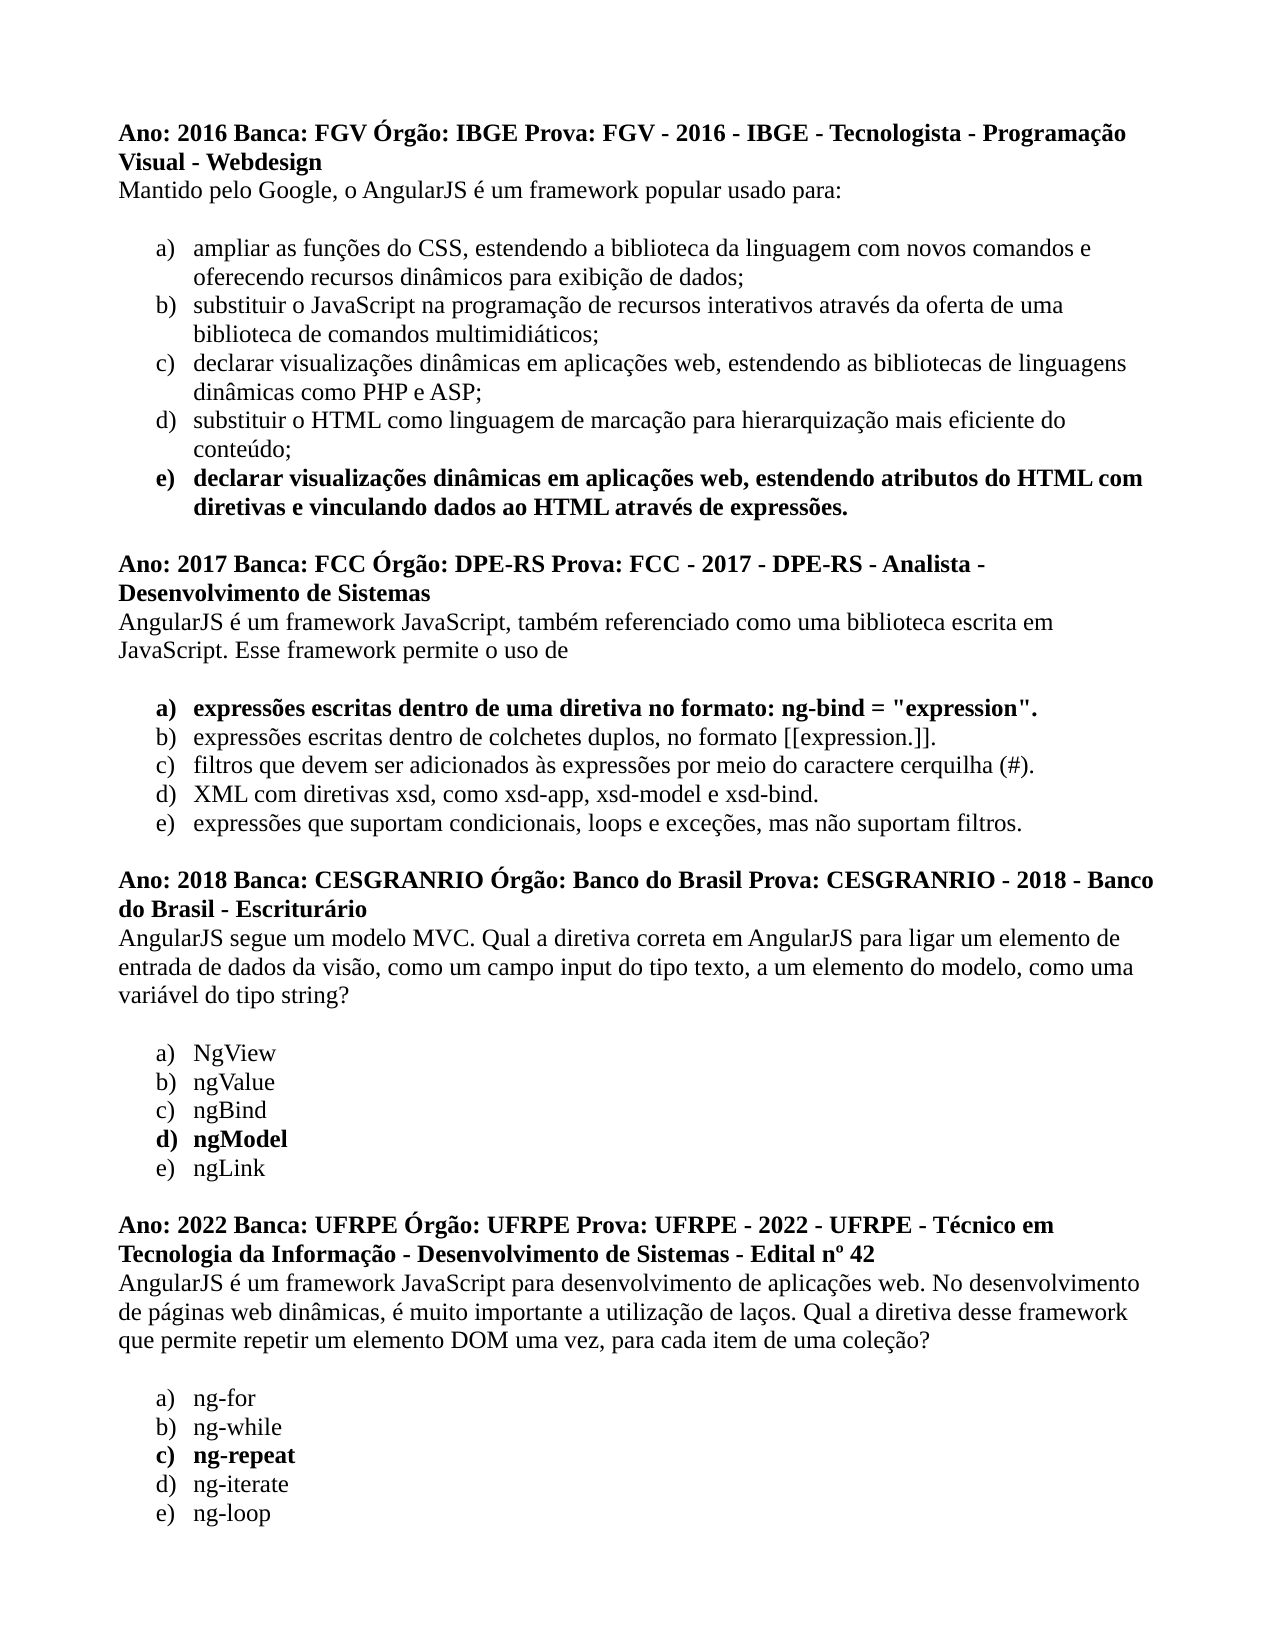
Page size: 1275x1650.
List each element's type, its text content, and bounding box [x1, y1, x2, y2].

list ngLink [156, 1153, 1157, 1182]
text AngularJS é um framework JavaScript para desenvolvimento de aplicações web. No desenvolvimento de páginas web dinâmicas, é muito importante a utilização de laços. Qual a diretiva desse framework que permite repetir um elemento DOM uma vez, para cada item de uma coleção? [118, 1268, 1157, 1354]
text Ano: 2016 Banca: FGV Órgão: IBGE Prova: FGV - 2016 - IBGE - Tecnologista - Programação Visual - Webdesign [118, 118, 1157, 176]
list filtros que devem ser adicionados às expressões por meio do caractere cerquilha (#). [156, 751, 1157, 779]
list ngModel [156, 1124, 1157, 1153]
list declarar visualizações dinâmicas em aplicações web, estendendo as bibliotecas de linguagens dinâmicas como PHP e ASP; [156, 348, 1157, 406]
list ng-repeat [156, 1441, 1157, 1469]
list ampliar as funções do CSS, estendendo a biblioteca da linguagem com novos comandos e oferecendo recursos dinâmicos para exibição de dados; [156, 233, 1157, 291]
list ngValue [156, 1067, 1157, 1096]
list expressões escritas dentro de colchetes duplos, no formato [[expression.]]. [156, 722, 1157, 751]
list expressões escritas dentro de uma diretiva no formato: ng-bind = "expression". [156, 693, 1157, 722]
list XML com diretivas xsd, como xsd-app, xsd-model e xsd-bind. [156, 779, 1157, 808]
text AngularJS é um framework JavaScript, também referenciado como uma biblioteca escrita em JavaScript. Esse framework permite o uso de [118, 607, 1157, 664]
text Ano: 2022 Banca: UFRPE Órgão: UFRPE Prova: UFRPE - 2022 - UFRPE - Técnico em Tecnologia da Informação - Desenvolvimento de Sistemas - Edital nº 42 [118, 1211, 1157, 1268]
list substituir o HTML como linguagem de marcação para hierarquização mais eficiente do conteúdo; [156, 406, 1157, 463]
list ngBind [156, 1096, 1157, 1124]
text Mantido pelo Google, o AngularJS é um framework popular usado para: [118, 176, 1157, 204]
list ng-iterate [156, 1469, 1157, 1498]
list ng-loop [156, 1498, 1157, 1527]
list substituir o JavaScript na programação de recursos interativos através da oferta de uma biblioteca de comandos multimidiáticos; [156, 291, 1157, 348]
text Ano: 2017 Banca: FCC Órgão: DPE-RS Prova: FCC - 2017 - DPE-RS - Analista - Desenvolvimento de Sistemas [118, 549, 1157, 607]
text Ano: 2018 Banca: CESGRANRIO Órgão: Banco do Brasil Prova: CESGRANRIO - 2018 - Banco do Brasil - Escriturário [118, 866, 1157, 923]
list ng-while [156, 1412, 1157, 1441]
list ng-for [156, 1383, 1157, 1412]
text AngularJS segue um modelo MVC. Qual a diretiva correta em AngularJS para ligar um elemento de entrada de dados da visão, como um campo input do tipo texto, a um elemento do modelo, como uma variável do tipo string? [118, 923, 1157, 1009]
list NgView [156, 1038, 1157, 1067]
list declarar visualizações dinâmicas em aplicações web, estendendo atributos do HTML com diretivas e vinculando dados ao HTML através de expressões. [156, 463, 1157, 521]
list expressões que suportam condicionais, loops e exceções, mas não suportam filtros. [156, 808, 1157, 837]
